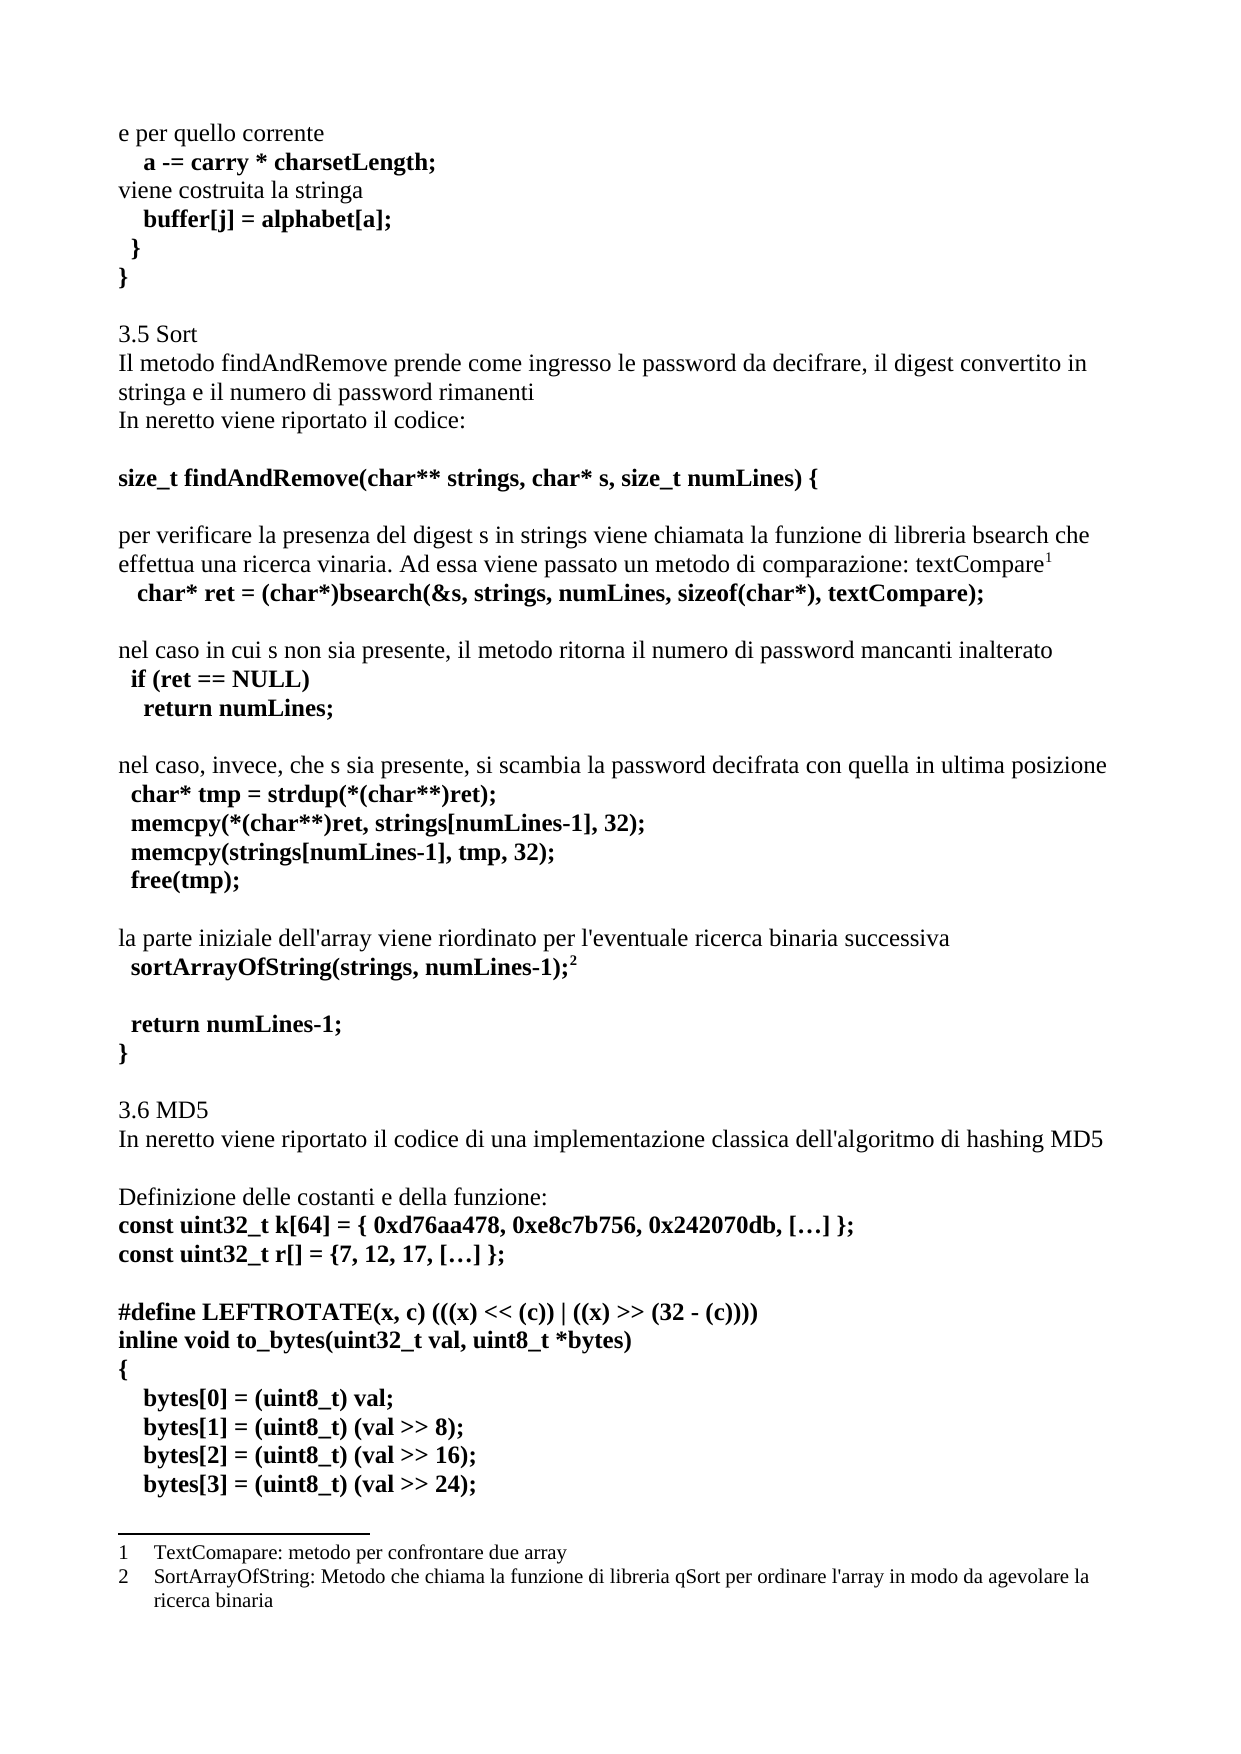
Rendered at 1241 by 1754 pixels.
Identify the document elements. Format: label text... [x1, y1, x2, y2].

text bytes[2] = (uint8_t) (val >> 16); [118, 1441, 1122, 1469]
text size_t findAndRemove(char** strings, char* s, size_t numLines) { [118, 463, 1122, 492]
text In neretto viene riportato il codice di una implementazione classica dell'algoritmo di hashing MD5 [118, 1124, 1122, 1153]
text memcpy(strings[numLines-1], tmp, 32); [118, 837, 1122, 866]
text 3.5 Sort [118, 319, 1122, 348]
text #define LEFTROTATE(x, c) (((x) << (c)) | ((x) >> (32 - (c)))) [118, 1297, 1122, 1326]
text per verificare la presenza del digest s in strings viene chiamata la funzione di libreria bsearch che effettua una ricerca vinaria. Ad essa viene passato un metodo di comparazione: textCompare [118, 521, 1122, 578]
text return numLines; [118, 693, 1122, 722]
text nel caso in cui s non sia presente, il metodo ritorna il numero di password mancanti inalterato [118, 636, 1122, 664]
text e per quello corrente [118, 118, 1122, 147]
text a -= carry * charsetLength; [118, 147, 1122, 176]
text Il metodo findAndRemove prende come ingresso le password da decifrare, il digest convertito in stringa e il numero di password rimanenti [118, 348, 1122, 406]
text TextComapare: metodo per confrontare due array [118, 1539, 1122, 1564]
text bytes[0] = (uint8_t) val; [118, 1383, 1122, 1412]
text } [118, 262, 1122, 291]
text buffer[j] = alphabet[a]; [118, 204, 1122, 233]
text viene costruita la stringa [118, 176, 1122, 204]
text In neretto viene riportato il codice: [118, 406, 1122, 434]
text Definizione delle costanti e della funzione: [118, 1182, 1122, 1211]
text memcpy(*(char**)ret, strings[numLines-1], 32); [118, 808, 1122, 837]
text const uint32_t r[] = {7, 12, 17, […] }; [118, 1239, 1122, 1268]
text inline void to_bytes(uint32_t val, uint8_t *bytes) [118, 1326, 1122, 1354]
text if (ret == NULL) [118, 664, 1122, 693]
text SortArrayOfString: Metodo che chiama la funzione di libreria qSort per ordinare l'array in modo da agevolare la ricerca binaria [118, 1564, 1122, 1612]
text } [118, 1038, 1122, 1067]
text const uint32_t k[64] = { 0xd76aa478, 0xe8c7b756, 0x242070db, […] }; [118, 1211, 1122, 1239]
text char* ret = (char*)bsearch(&s, strings, numLines, sizeof(char*), textCompare); [118, 578, 1122, 607]
text { [118, 1354, 1122, 1383]
text return numLines-1; [118, 1009, 1122, 1038]
text 3.6 MD5 [118, 1096, 1122, 1124]
text sortArrayOfString(strings, numLines-1); [118, 952, 1122, 981]
text nel caso, invece, che s sia presente, si scambia la password decifrata con quella in ultima posizione [118, 751, 1122, 779]
text la parte iniziale dell'array viene riordinato per l'eventuale ricerca binaria successiva [118, 923, 1122, 952]
text free(tmp); [118, 866, 1122, 894]
text } [118, 233, 1122, 262]
text char* tmp = strdup(*(char**)ret); [118, 779, 1122, 808]
text bytes[1] = (uint8_t) (val >> 8); [118, 1412, 1122, 1441]
text bytes[3] = (uint8_t) (val >> 24); [118, 1469, 1122, 1498]
